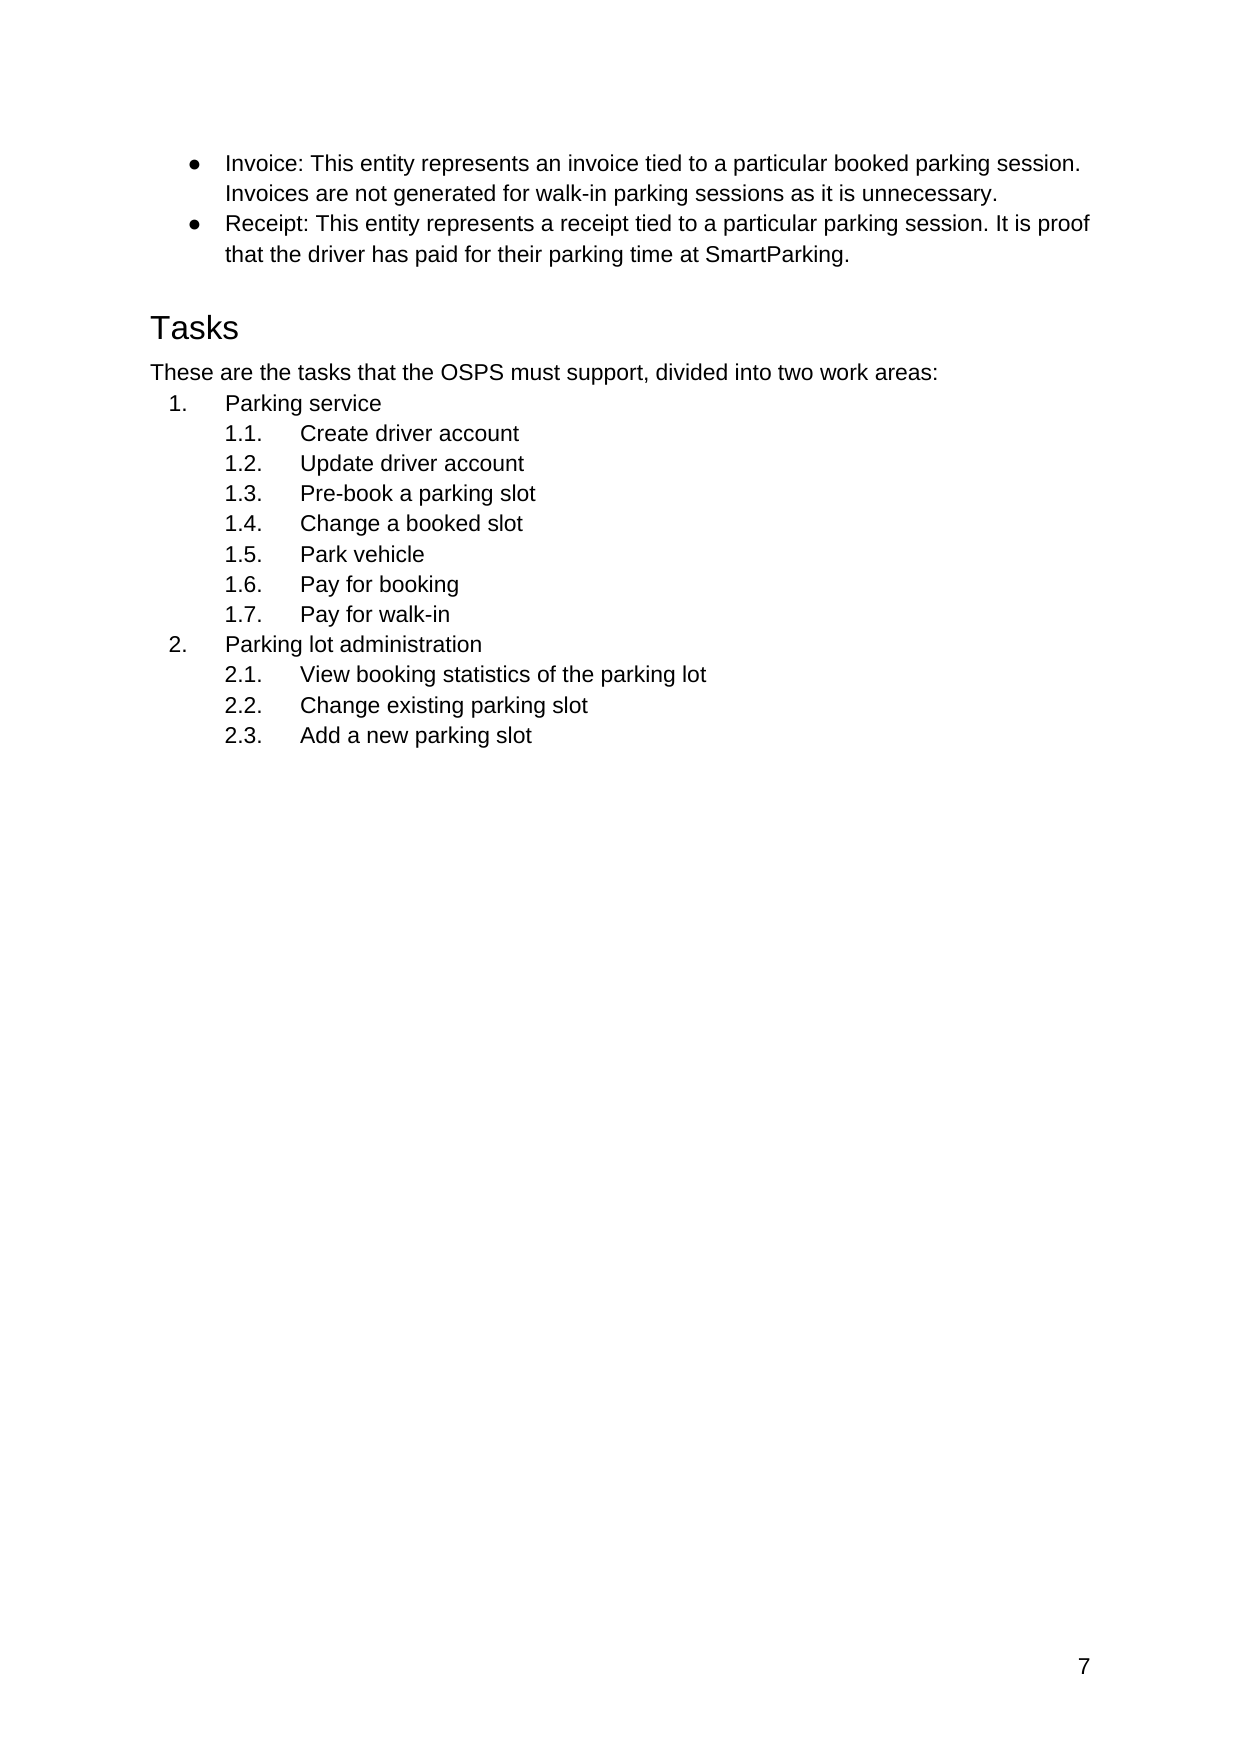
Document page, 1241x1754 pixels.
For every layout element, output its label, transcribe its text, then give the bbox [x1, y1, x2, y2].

text These are the tasks that the OSPS must support, divided into two work areas: [150, 359, 1090, 386]
list Change existing parking slot [262, 692, 1090, 718]
list Update driver account [262, 450, 1090, 476]
list Pre-book a parking slot [262, 480, 1090, 506]
list Invoice: This entity represents an invoice tied to a particular booked parking session. Invoices are not generated for walk-in parking sessions as it is unnecessary. [187, 150, 1090, 207]
list Park vehicle [262, 541, 1090, 567]
list Add a new parking slot [262, 722, 1090, 748]
subtitle Tasks [150, 308, 1090, 347]
list Parking lot administration [187, 631, 1090, 657]
list Parking service [187, 389, 1090, 416]
list Pay for walk-in [262, 601, 1090, 627]
list Pay for booking [262, 571, 1090, 597]
list Receipt: This entity represents a receipt tied to a particular parking session. It is proof that the driver has paid for their parking time at SmartParking. [187, 210, 1090, 267]
list Create driver account [262, 420, 1090, 446]
list View booking statistics of the parking lot [262, 661, 1090, 688]
list Change a booked slot [262, 510, 1090, 537]
